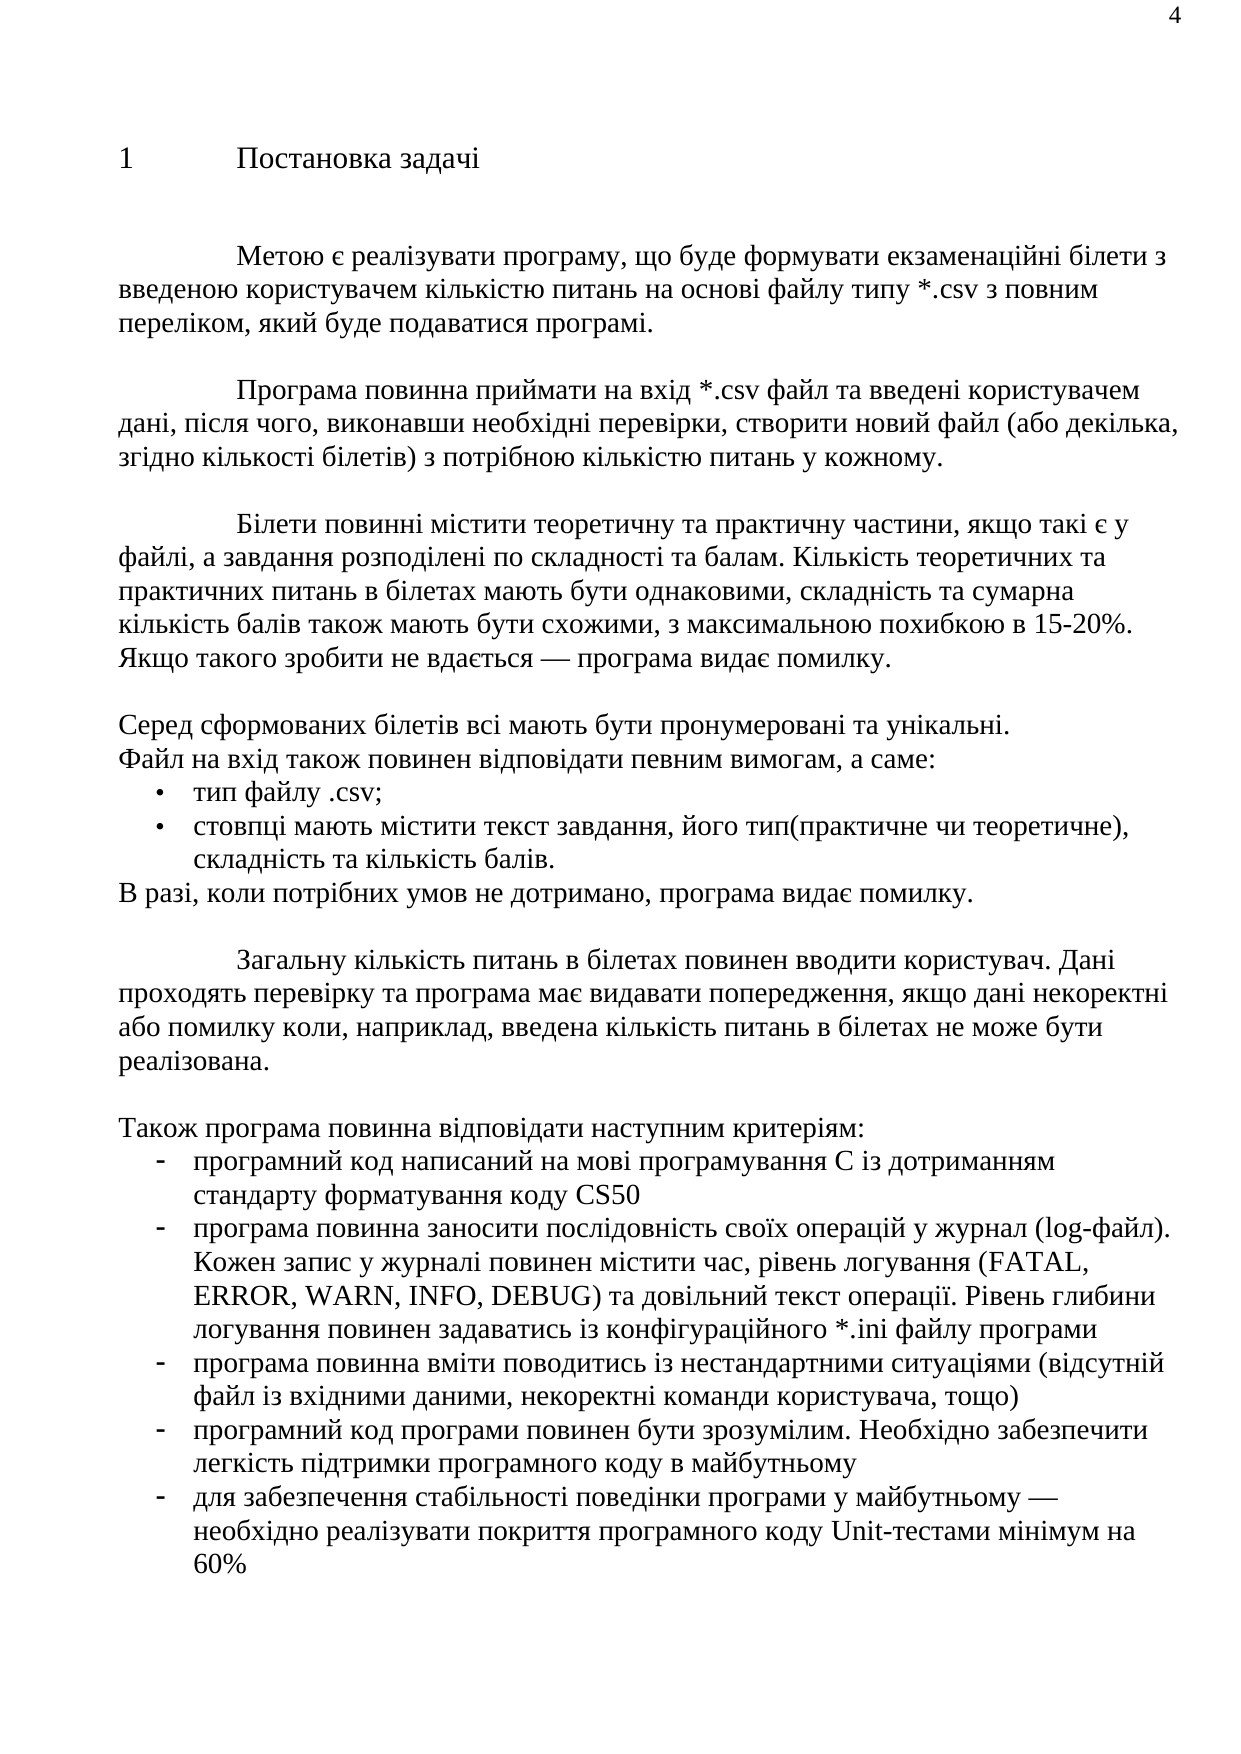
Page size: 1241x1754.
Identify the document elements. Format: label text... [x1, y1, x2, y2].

list програмний код програми повинен бути зрозумілим. Необхідно забезпечити легкість підтримки програмного коду в майбутньому [156, 1412, 1181, 1479]
list програма повинна вміти поводитись із нестандартними ситуаціями (відсутній файл із вхідними даними, некоректні команди користувача, тощо) [156, 1345, 1181, 1412]
text Серед сформованих білетів всі мають бути пронумеровані та унікальні. [118, 707, 1181, 741]
text Файл на вхід також повинен відповідати певним вимогам, а саме: [118, 741, 1181, 774]
list для забезпечення стабільності поведінки програми у майбутньому — необхідно реалізувати покриття програмного коду Unit-тестами мінімум на 60% [156, 1479, 1181, 1580]
text Метою є реалізувати програму, що буде формувати екзаменаційні білети з введеною користувачем кількістю питань на основі файлу типу *.csv з повним переліком, який буде подаватися програмі. [118, 238, 1181, 338]
list програмний код написаний на мові програмування С із дотриманням стандарту форматування коду CS50 [156, 1143, 1181, 1211]
list тип файлу .csv; [156, 774, 1181, 808]
list програма повинна заносити послідовність своїх операцій у журнал (log-файл). Кожен запис у журналі повинен містити час, рівень логування (FATAL, ERROR, WARN, INFO, DEBUG) та довільний текст операції. Рівень глибини логування повинен задаватись із конфігураційного *.ini файлу програми [156, 1211, 1181, 1345]
list стовпці мають містити текст завдання, його тип(практичне чи теоретичне), складність та кількість балів. [156, 808, 1181, 875]
text Програма повинна приймати на вхід *.csv файл та введені користувачем дані, після чого, виконавши необхідні перевірки, створити новий файл (або декілька, згідно кількості білетів) з потрібною кількістю питань у кожному. [118, 372, 1181, 472]
text Загальну кількість питань в білетах повинен вводити користувач. Дані проходять перевірку та програма має видавати попередження, якщо дані некоректні або помилку коли, наприклад, введена кількість питань в білетах не може бути реалізована. [118, 942, 1181, 1076]
text Також програма повинна відповідати наступним критеріям: [118, 1110, 1181, 1143]
text Білети повинні містити теоретичну та практичну частини, якщо такі є у файлі, а завдання розподілені по складності та балам. Кількість теоретичних та практичних питань в білетах мають бути однаковими, складність та сумарна кількість балів також мають бути схожими, з максимальною похибкою в 15-20%. Якщо такого зробити не вдається — програма видає помилку. [118, 506, 1181, 674]
subtitle Постановка задачі [118, 139, 1181, 175]
text В разі, коли потрібних умов не дотримано, програма видає помилку. [118, 875, 1181, 908]
